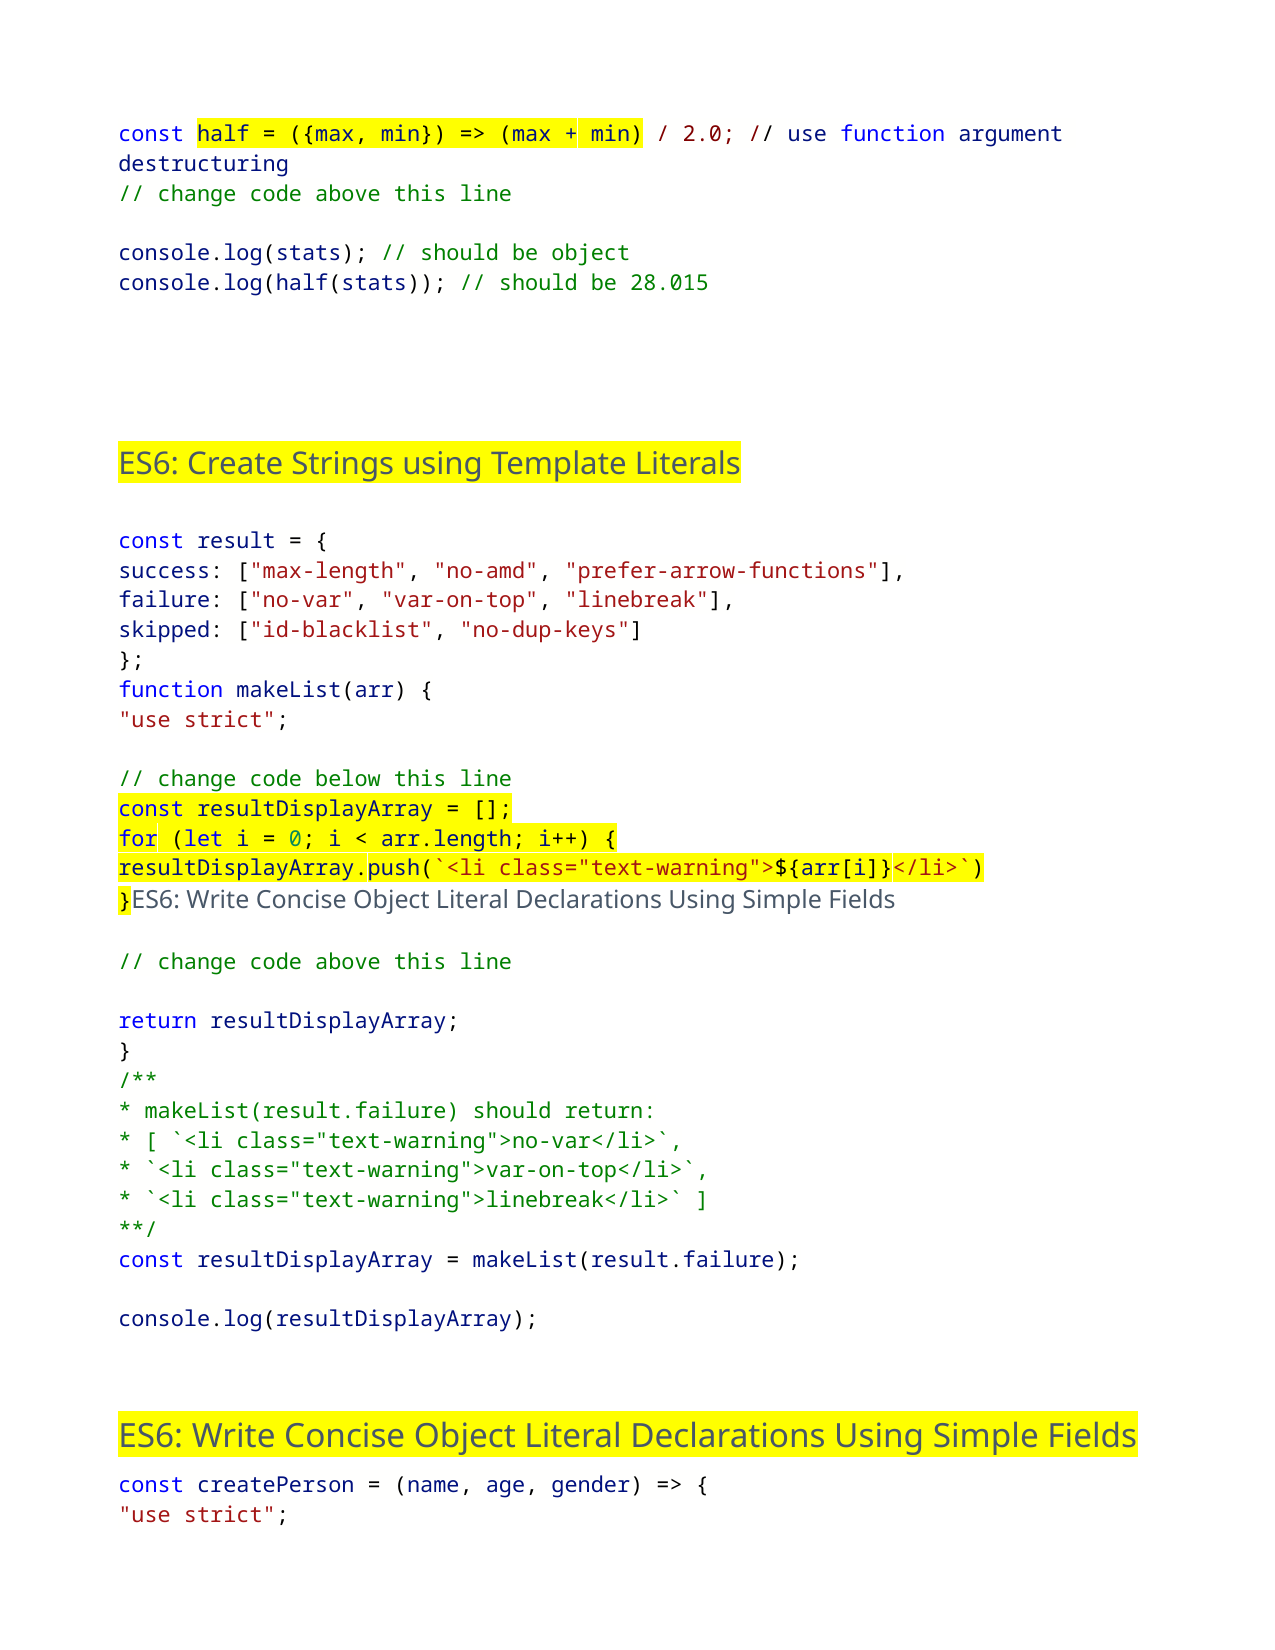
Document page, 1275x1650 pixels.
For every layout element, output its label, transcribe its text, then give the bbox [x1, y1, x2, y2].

text } [118, 1035, 1157, 1065]
text const resultDisplayArray = []; [118, 793, 1157, 823]
text }; [118, 644, 1157, 674]
text const createPerson = (name, age, gender) => { [118, 1469, 1157, 1499]
text * `<li class="text-warning">linebreak</li>` ] [118, 1184, 1157, 1214]
text * `<li class="text-warning">var-on-top</li>`, [118, 1154, 1157, 1184]
text "use strict"; [118, 1499, 1157, 1529]
text success: ["max-length", "no-amd", "prefer-arrow-functions"], [118, 554, 1157, 584]
text resultDisplayArray.push(`<li class="text-warning">${arr[i]}</li>`) [118, 852, 1157, 882]
subtitle ES6: Create Strings using Template Literals [118, 441, 1157, 483]
text console.log(resultDisplayArray); [118, 1303, 1157, 1333]
text console.log(half(stats)); // should be 28.015 [118, 267, 1157, 297]
text **/ [118, 1214, 1157, 1244]
text function makeList(arr) { [118, 674, 1157, 703]
text }ES6: Write Concise Object Literal Declarations Using Simple Fields [118, 882, 1157, 916]
text skipped: ["id-blacklist", "no-dup-keys"] [118, 614, 1157, 644]
text return resultDisplayArray; [118, 1006, 1157, 1035]
text const resultDisplayArray = makeList(result.failure); [118, 1244, 1157, 1274]
text const result = { [118, 525, 1157, 554]
text failure: ["no-var", "var-on-top", "linebreak"], [118, 584, 1157, 614]
text // change code above this line [118, 946, 1157, 976]
text const half = ({max, min}) => (max + min) / 2.0; // use function argument destructuring [118, 118, 1157, 178]
text /** [118, 1065, 1157, 1095]
text * makeList(result.failure) should return: [118, 1095, 1157, 1125]
text // change code above this line [118, 178, 1157, 207]
subtitle ES6: Write Concise Object Literal Declarations Using Simple Fields [118, 1411, 1157, 1457]
text * [ `<li class="text-warning">no-var</li>`, [118, 1125, 1157, 1154]
text console.log(stats); // should be object [118, 237, 1157, 267]
text // change code below this line [118, 763, 1157, 793]
text "use strict"; [118, 703, 1157, 733]
text for (let i = 0; i < arr.length; i++) { [118, 823, 1157, 852]
